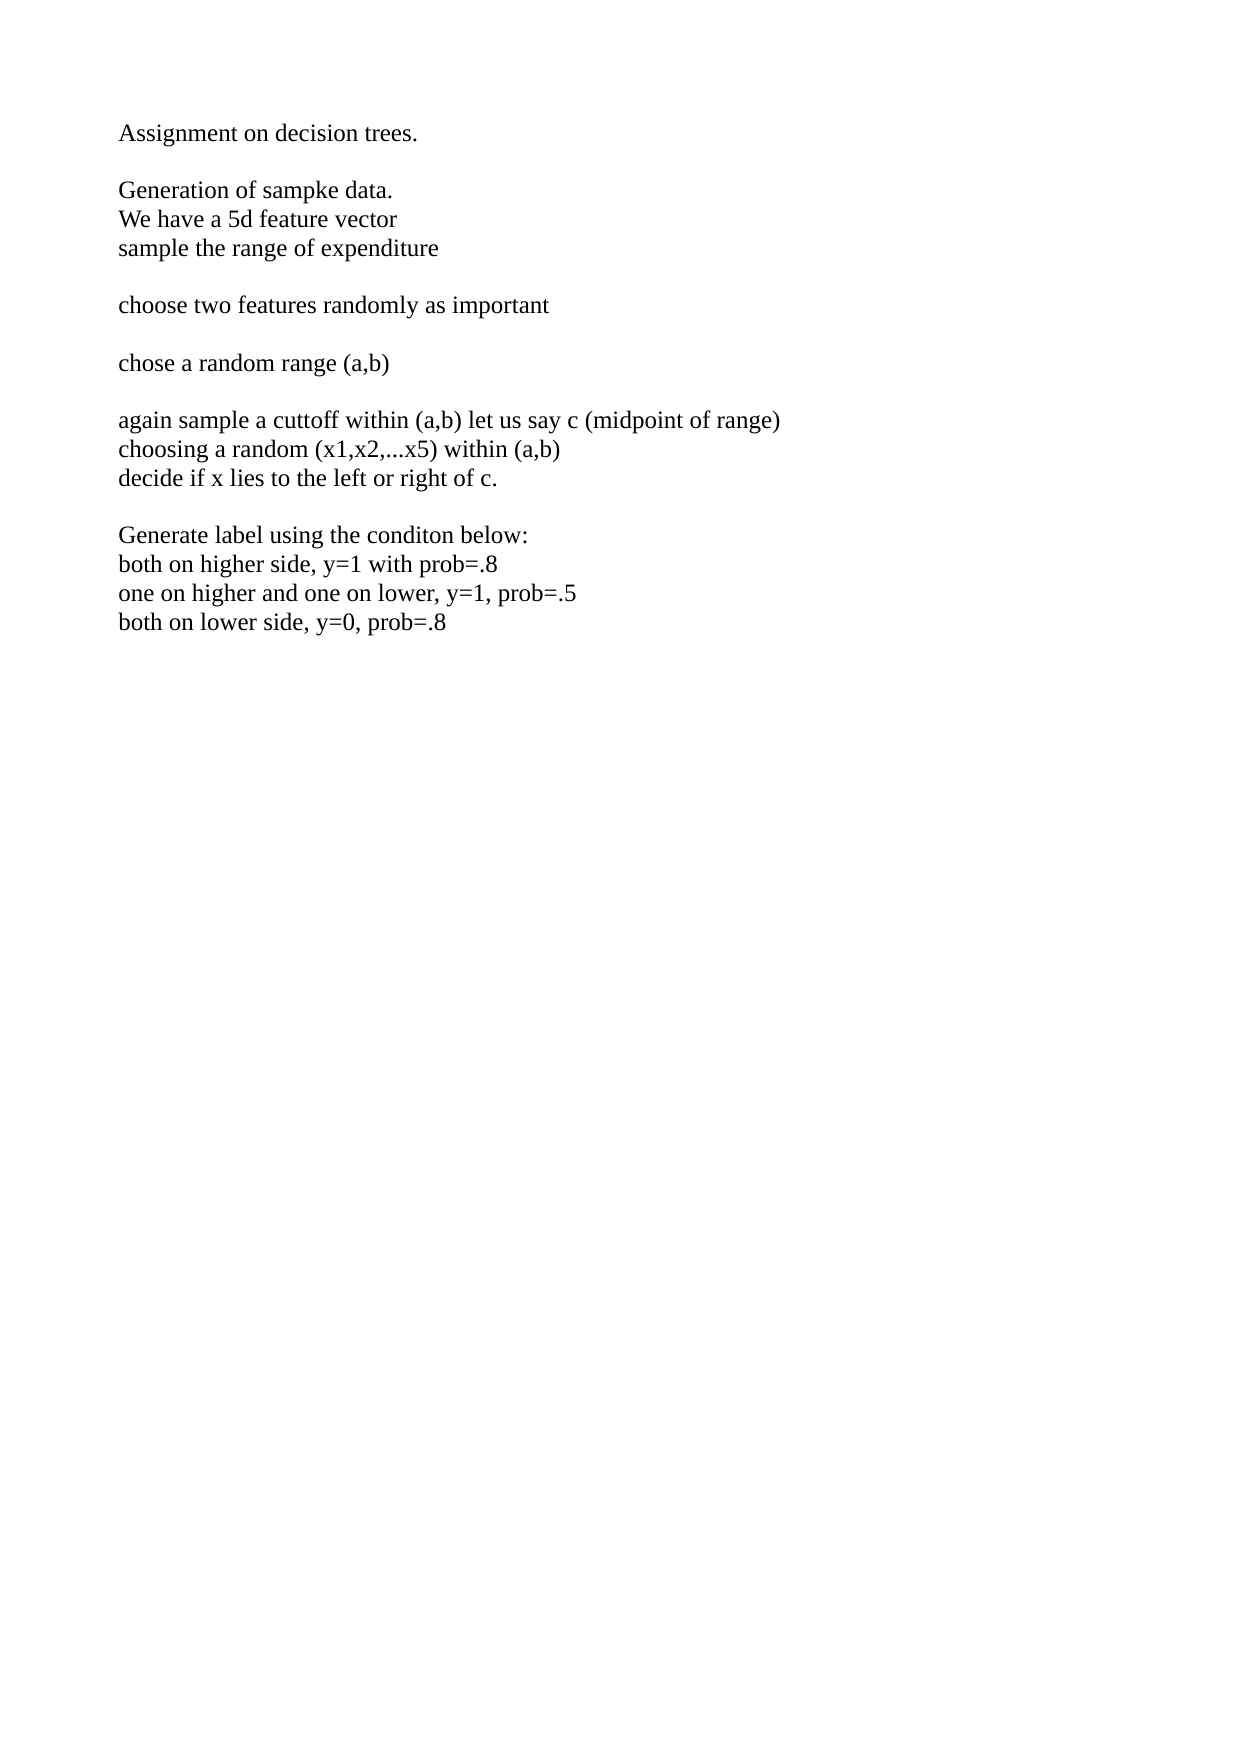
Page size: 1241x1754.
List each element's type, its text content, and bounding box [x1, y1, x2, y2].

text Assignment on decision trees. [118, 118, 1122, 147]
text sample the range of expenditure [118, 233, 1122, 262]
text We have a 5d feature vector [118, 204, 1122, 233]
text Generate label using the conditon below: [118, 521, 1122, 549]
text both on lower side, y=0, prob=.8 [118, 607, 1122, 636]
text again sample a cuttoff within (a,b) let us say c (midpoint of range) [118, 406, 1122, 434]
text both on higher side, y=1 with prob=.8 [118, 549, 1122, 578]
text decide if x lies to the left or right of c. [118, 463, 1122, 492]
text chose a random range (a,b) [118, 348, 1122, 377]
text choose two features randomly as important [118, 291, 1122, 319]
text choosing a random (x1,x2,...x5) within (a,b) [118, 434, 1122, 463]
text one on higher and one on lower, y=1, prob=.5 [118, 578, 1122, 607]
text Generation of sampke data. [118, 176, 1122, 204]
